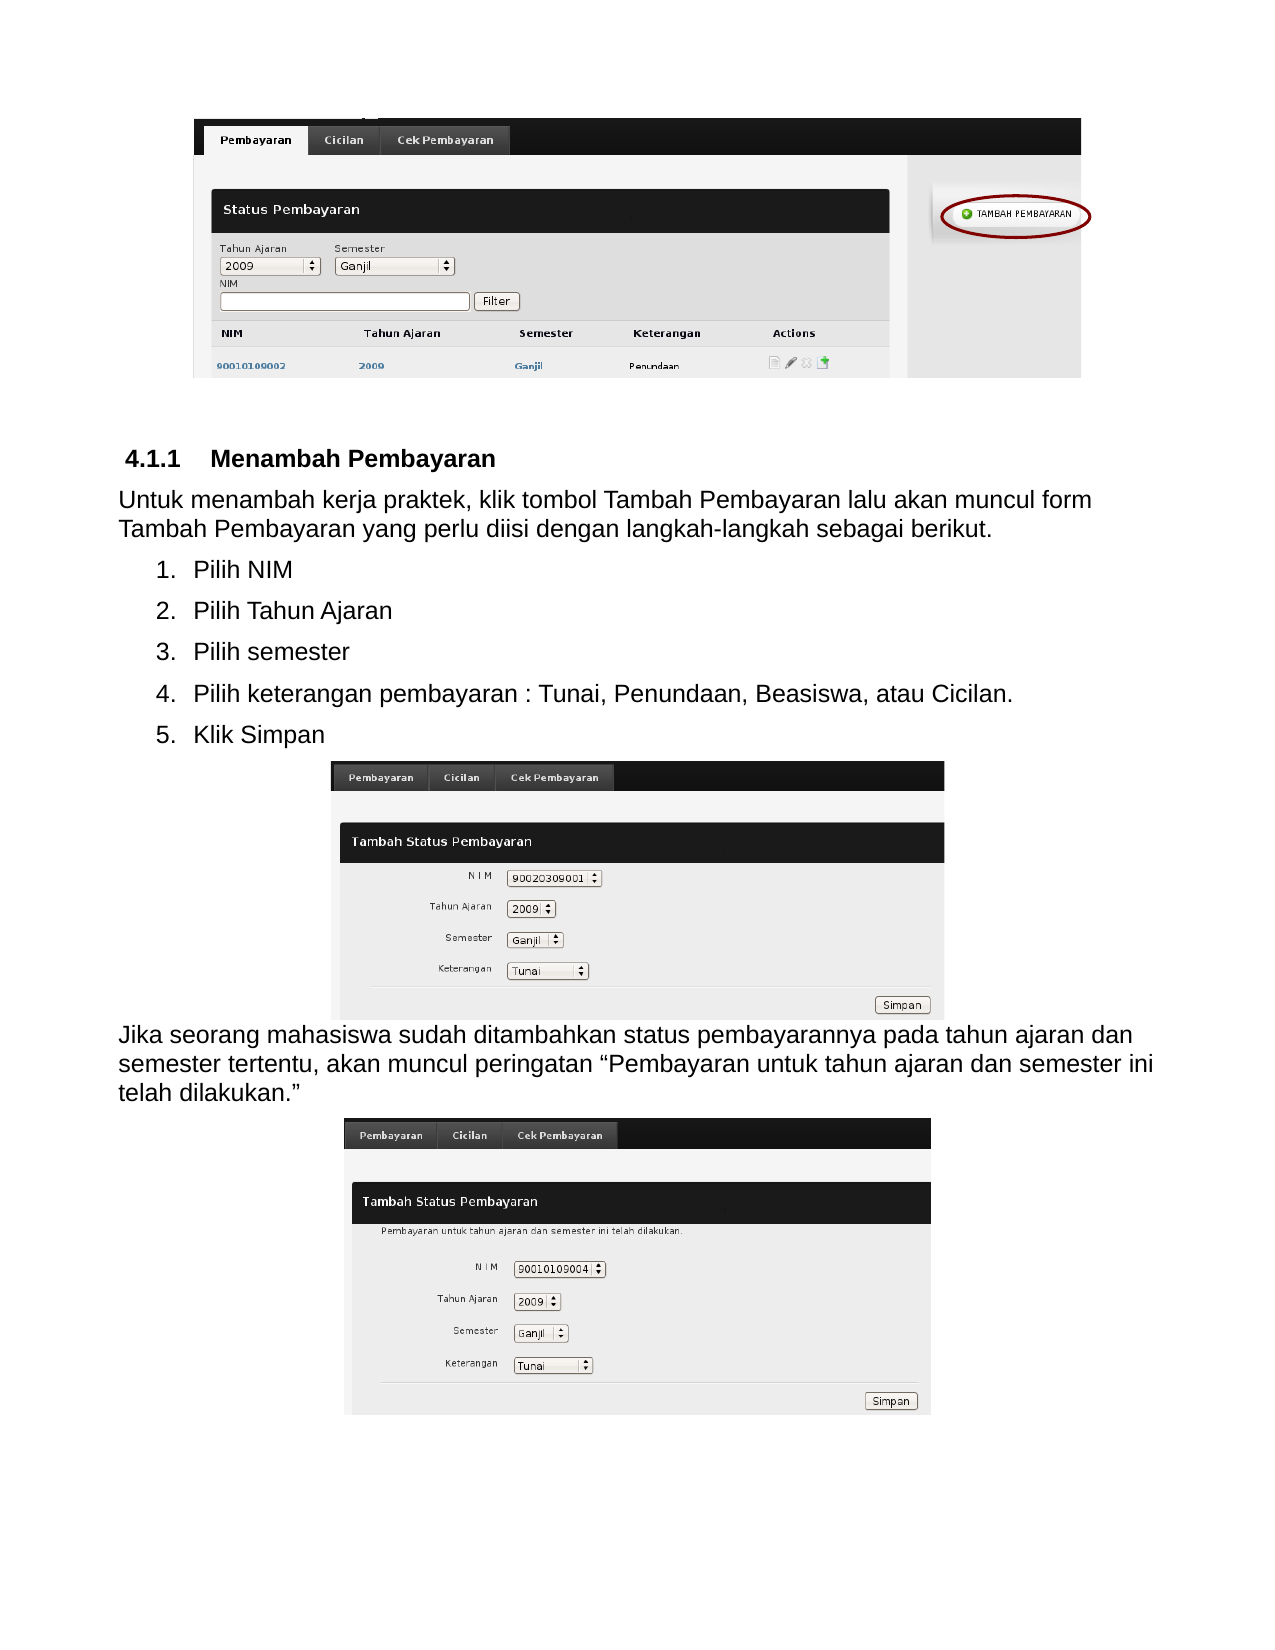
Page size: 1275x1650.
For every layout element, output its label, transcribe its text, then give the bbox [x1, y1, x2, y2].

list Pilih semester [156, 637, 1157, 666]
list Pilih Tahun Ajaran [156, 596, 1157, 625]
picture [944, 198, 1082, 235]
picture [330, 761, 945, 1020]
text Jika seorang mahasiswa sudah ditambahkan status pembayarannya pada tahun ajaran dan semester tertentu, akan muncul peringatan “Pembayaran untuk tahun ajaran dan semester ini telah dilakukan.” [118, 761, 1157, 1106]
list Pilih keterangan pembayaran : Tunai, Penundaan, Beasiswa, atau Cicilan. [156, 678, 1157, 707]
list Klik Simpan [156, 720, 1157, 748]
list Pilih NIM [156, 555, 1157, 583]
subtitle Menambah Pembayaran [118, 443, 1157, 472]
picture [344, 1118, 931, 1415]
text Untuk menambah kerja praktek, klik tombol Tambah Pembayaran lalu akan muncul form Tambah Pembayaran yang perlu diisi dengan langkah-langkah sebagai berikut. [118, 485, 1157, 542]
picture [193, 118, 1082, 378]
